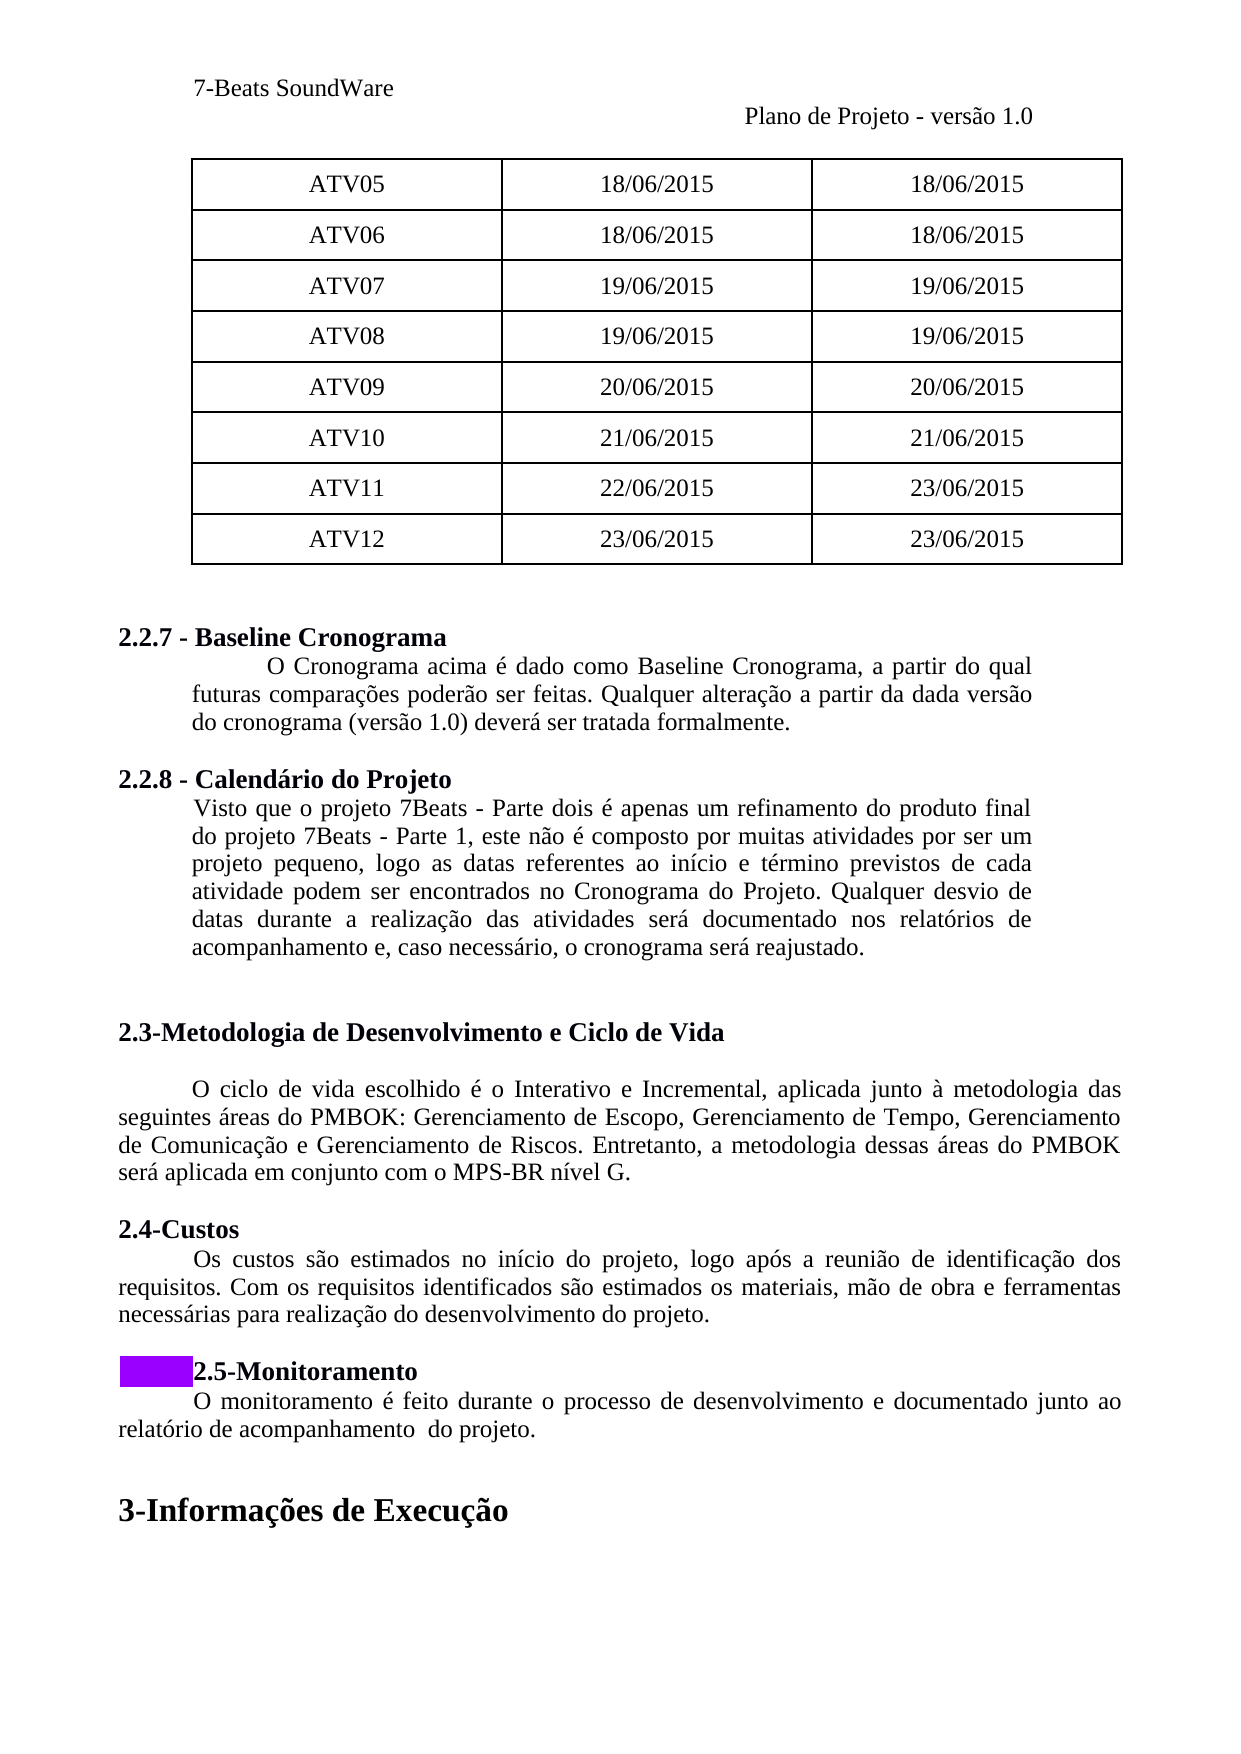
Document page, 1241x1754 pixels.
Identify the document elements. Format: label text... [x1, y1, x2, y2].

table_cell 18/06/2015 [813, 160, 1121, 209]
table_cell 18/06/2015 [813, 211, 1121, 259]
table_cell 21/06/2015 [503, 413, 811, 462]
subtitle 2.3-Metodologia de Desenvolvimento e Ciclo de Vida [118, 1017, 1122, 1047]
text O Cronograma acima é dado como Baseline Cronograma, a partir do qual futuras comparações poderão ser feitas. Qualquer alteração a partir da dada versão do cronograma (versão 1.0) deverá ser tratada formalmente. [192, 652, 1033, 735]
table_cell ATV06 [193, 211, 501, 259]
table_cell ATV07 [193, 261, 501, 310]
text Visto que o projeto 7Beats - Parte dois é apenas um refinamento do produto final do projeto 7Beats - Parte 1, este não é composto por muitas atividades por ser um projeto pequeno, logo as datas referentes ao início e término previstos de cada atividade podem ser encontrados no Cronograma do Projeto. Qualquer desvio de datas durante a realização das atividades será documentado nos relatórios de acompanhamento e, caso necessário, o cronograma será reajustado. [192, 794, 1033, 960]
subtitle 2.4-Custos [118, 1215, 1122, 1245]
table_cell 19/06/2015 [813, 312, 1121, 361]
text Os custos são estimados no início do projeto, logo após a reunião de identificação dos requisitos. Com os requisitos identificados são estimados os materiais, mão de obra e ferramentas necessárias para realização do desenvolvimento do projeto. [118, 1245, 1122, 1328]
table_cell ATV05 [193, 160, 501, 209]
table_cell 19/06/2015 [503, 312, 811, 361]
subtitle 2.2.7 - Baseline Cronograma [118, 622, 1122, 652]
table_cell 18/06/2015 [503, 160, 811, 209]
text O monitoramento é feito durante o processo de desenvolvimento e documentado junto ao relatório de acompanhamento do projeto. [118, 1387, 1122, 1442]
text O ciclo de vida escolhido é o Interativo e Incremental, aplicada junto à metodologia das seguintes áreas do PMBOK: Gerenciamento de Escopo, Gerenciamento de Tempo, Gerenciamento de Comunicação e Gerenciamento de Riscos. Entretanto, a metodologia dessas áreas do PMBOK será aplicada em conjunto com o MPS-BR nível G. [118, 1075, 1122, 1186]
table_cell 21/06/2015 [813, 413, 1121, 462]
table_cell ATV08 [193, 312, 501, 361]
subtitle 2.2.8 - Calendário do Projeto [118, 764, 1122, 794]
table_cell ATV09 [193, 363, 501, 411]
table_cell 22/06/2015 [503, 464, 811, 512]
table_cell 19/06/2015 [503, 261, 811, 310]
table_cell 18/06/2015 [503, 211, 811, 259]
table_cell 23/06/2015 [503, 515, 811, 563]
table_cell 20/06/2015 [813, 363, 1121, 411]
table_cell 19/06/2015 [813, 261, 1121, 310]
table_cell 23/06/2015 [813, 515, 1121, 563]
table_cell ATV11 [193, 464, 501, 512]
subtitle 3-Informações de Execução [118, 1491, 1122, 1528]
subtitle 2.5-Monitoramento [118, 1357, 1122, 1387]
table_cell 23/06/2015 [813, 464, 1121, 512]
table_cell ATV10 [193, 413, 501, 462]
table_cell ATV12 [193, 515, 501, 563]
table_cell 20/06/2015 [503, 363, 811, 411]
